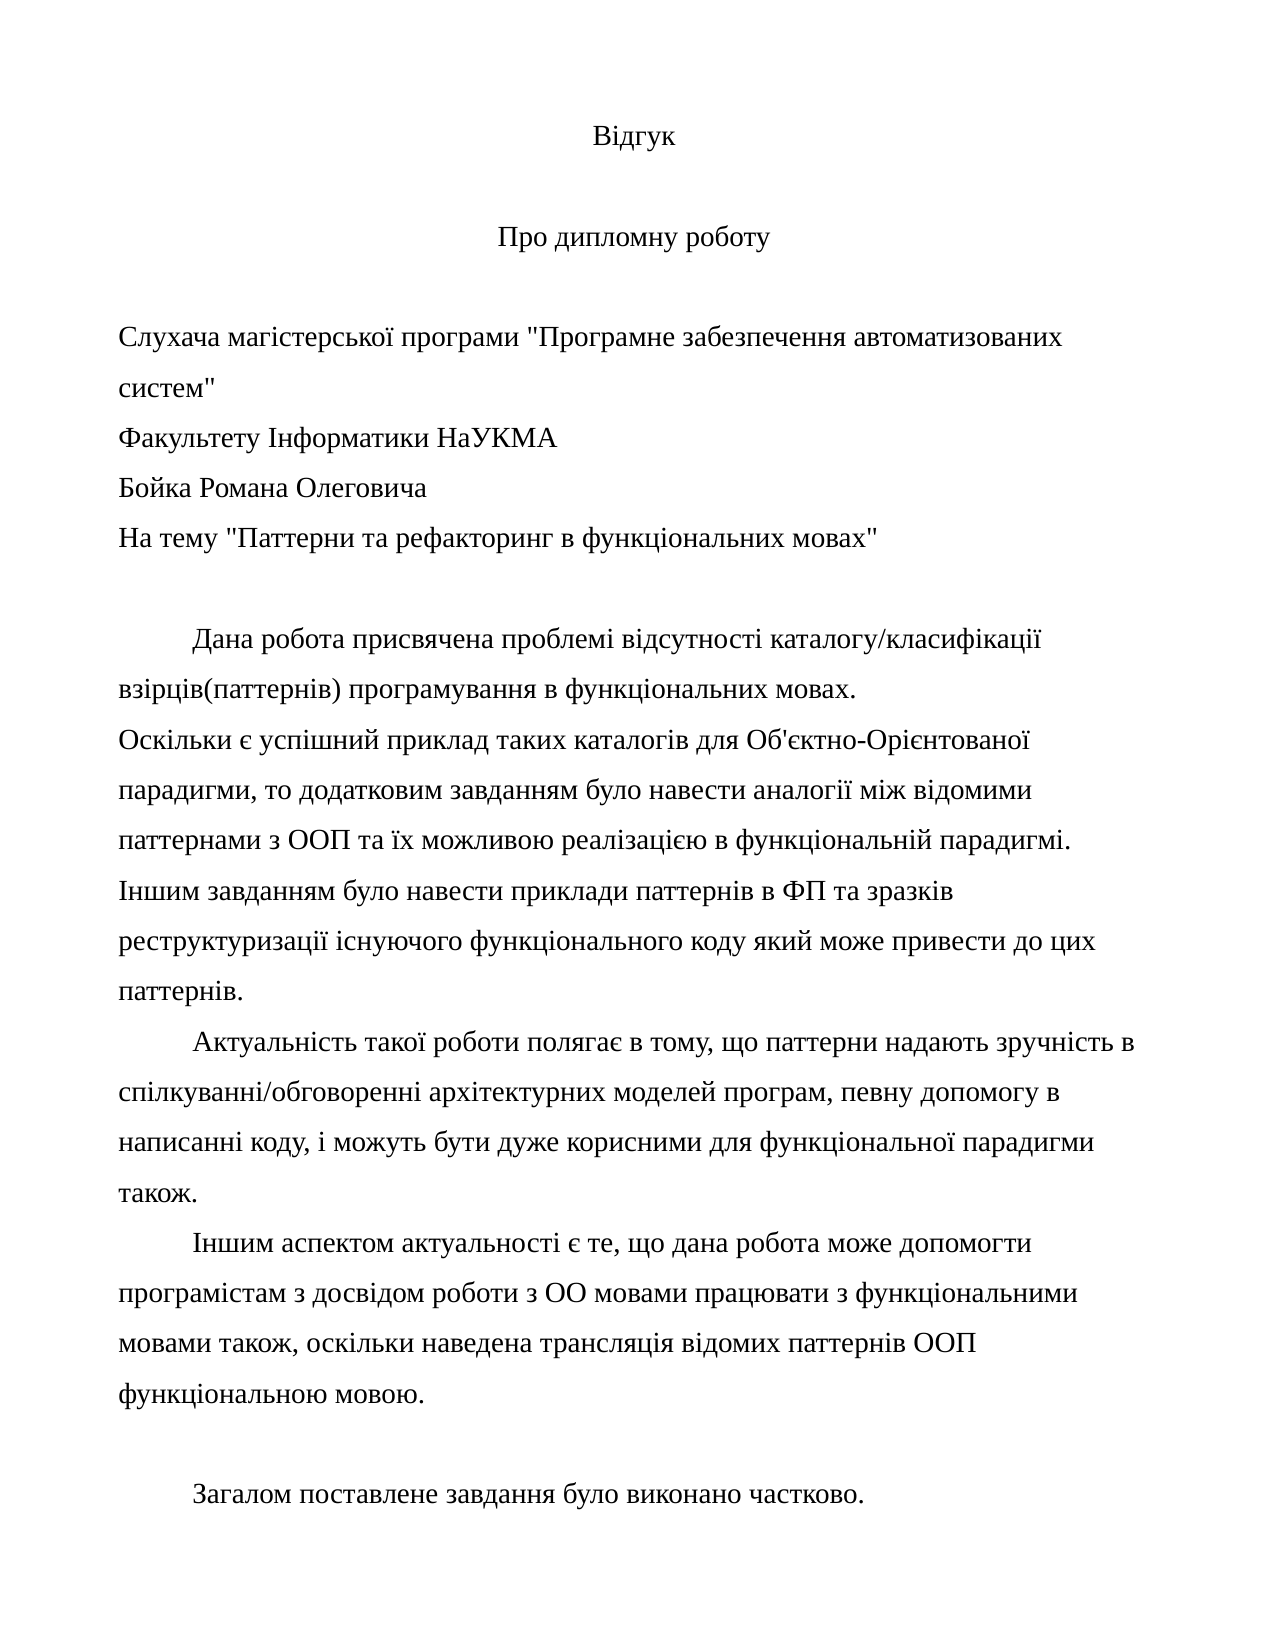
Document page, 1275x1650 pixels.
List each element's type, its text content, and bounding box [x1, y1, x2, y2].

text Слухача магістерської програми "Програмне забезпечення автоматизованих систем" [118, 319, 1157, 403]
text Факультету Iнформатики НаУКМА [118, 420, 1157, 453]
text Про дипломну роботу [118, 219, 1157, 252]
text На тему "Паттерни та рефакторинг в функціональних мовах" [118, 521, 1157, 554]
text Відгук [118, 118, 1157, 152]
text Іншим завданням було навести приклади паттернів в ФП та зразків реструктуризації існуючого функціонального коду який може привести до цих паттернів. [118, 873, 1157, 1007]
text Іншим аспектом актуальності є те, що дана робота може допомогти програмістам з досвідом роботи з ОО мовами працювати з функціональними мовами також, оскільки наведена трансляція відомих паттернів ООП функціональною мовою. [118, 1225, 1157, 1409]
text Актуальність такої роботи полягає в тому, що паттерни надають зручність в спілкуванні/обговоренні архітектурних моделей програм, певну допомогу в написанні коду, і можуть бути дуже корисними для функціональної парадигми також. [118, 1024, 1157, 1208]
text Бойка Романа Олеговича [118, 470, 1157, 504]
text Оскільки є успішний приклад таких каталогів для Об'єктно-Орієнтованої парадигми, то додатковим завданням було навести аналогії між відомими паттернами з ООП та їх можливою реалізацією в функціональній парадигмі. [118, 722, 1157, 856]
text Загалом поставлене завдання було виконано частково. [118, 1477, 1157, 1510]
text Дана робота присвячена проблемі відсутності каталогу/класифікації взірців(паттернів) програмування в функціональних мовах. [118, 621, 1157, 705]
